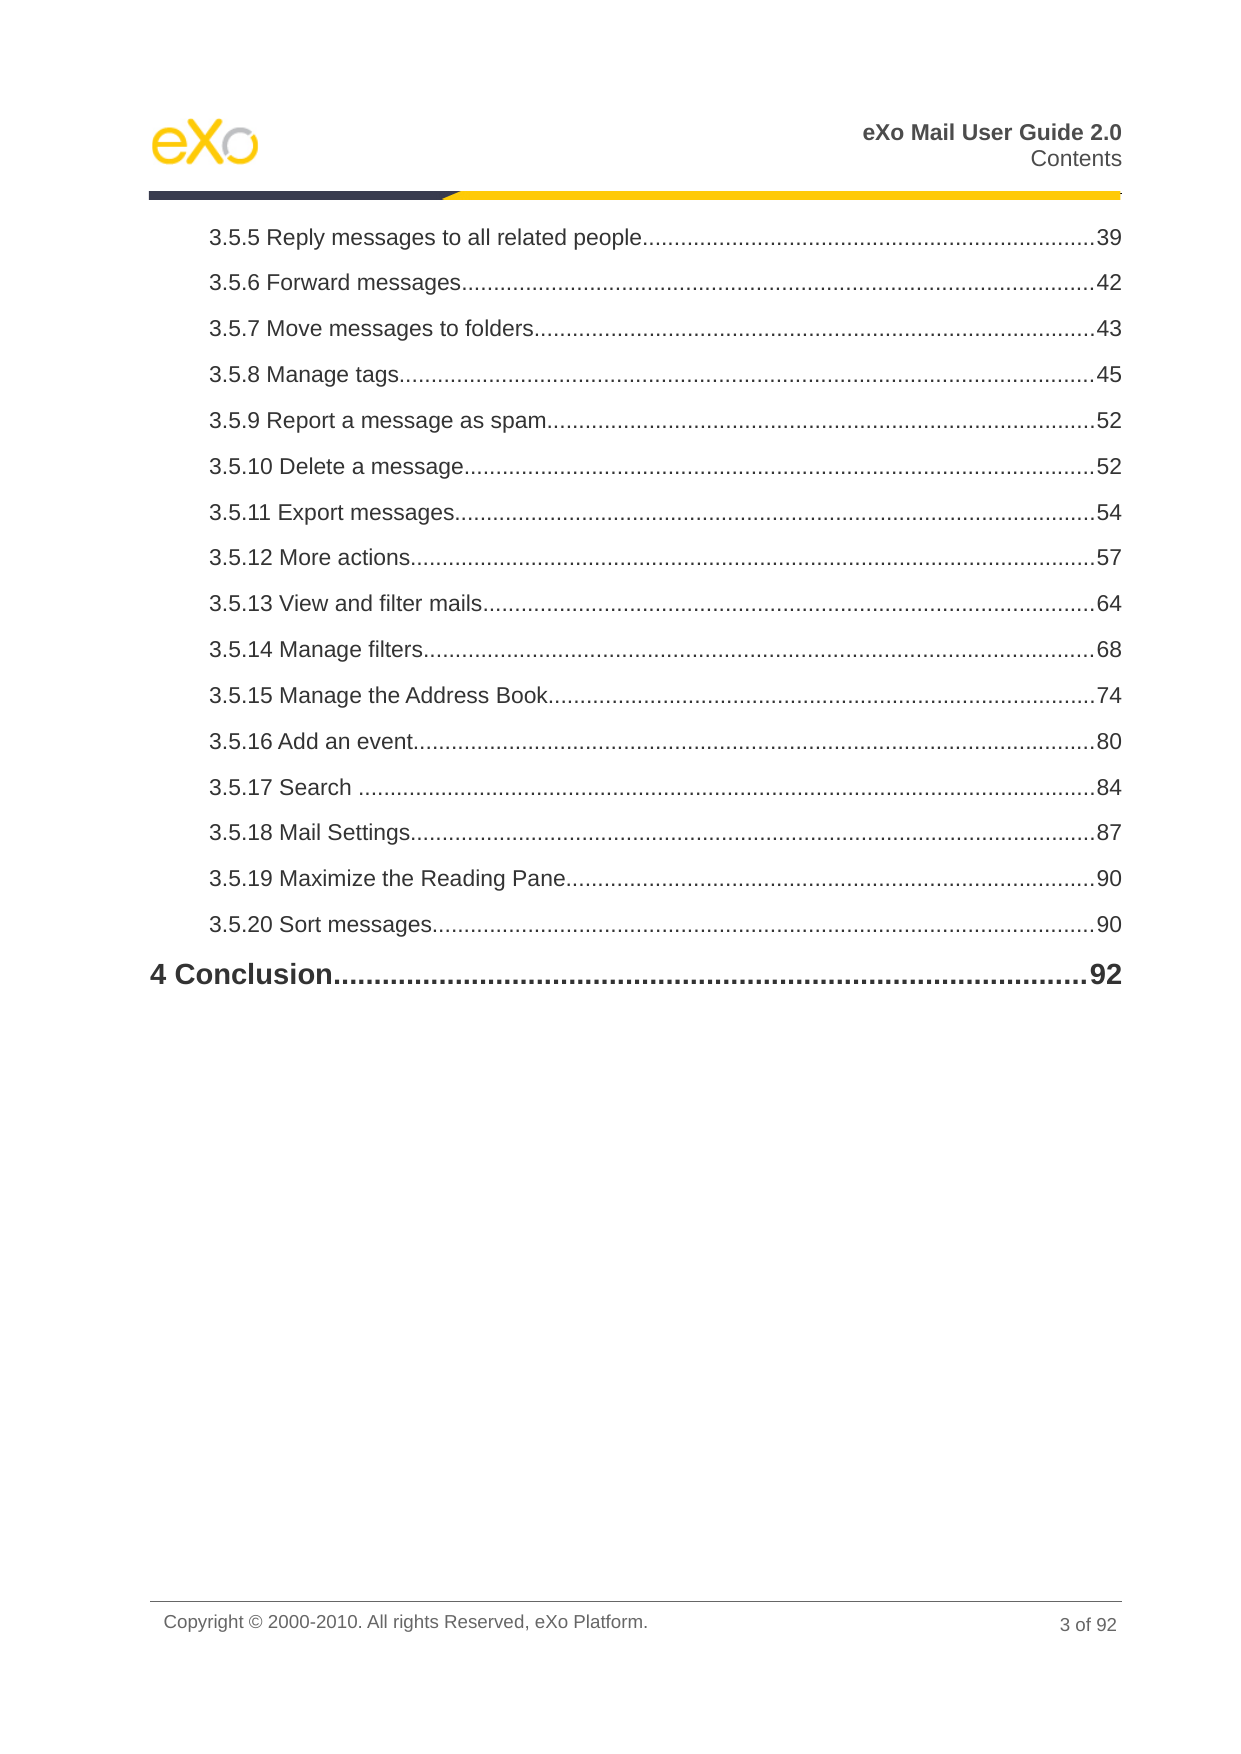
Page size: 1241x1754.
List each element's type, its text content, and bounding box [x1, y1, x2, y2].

text 3.5.6 Forward messages 42 [209, 269, 1122, 296]
picture [152, 118, 259, 165]
text 3.5.16 Add an event 80 [209, 728, 1122, 754]
text 3.5.18 Mail Settings 87 [209, 819, 1122, 846]
text 3.5.5 Reply messages to all related people 39 [209, 223, 1122, 250]
text 3.5.14 Manage filters 68 [209, 636, 1122, 662]
text 3.5.20 Sort messages 90 [209, 911, 1122, 937]
text 3.5.9 Report a message as spam 52 [209, 407, 1122, 433]
picture [148, 191, 1121, 200]
text 3.5.12 More actions 57 [209, 544, 1122, 571]
text 3.5.7 Move messages to folders 43 [209, 315, 1122, 342]
text 3.5.17 Search 84 [209, 773, 1122, 800]
text 3.5.15 Manage the Address Book 74 [209, 682, 1122, 708]
text 4 Conclusion 92 [150, 957, 1122, 990]
text 3.5.10 Delete a message 52 [209, 453, 1122, 479]
text 3.5.8 Manage tags 45 [209, 361, 1122, 387]
text 3.5.19 Maximize the Reading Pane 90 [209, 865, 1122, 892]
text 3.5.13 View and filter mails 64 [209, 590, 1122, 617]
text 3.5.11 Export messages 54 [209, 498, 1122, 525]
